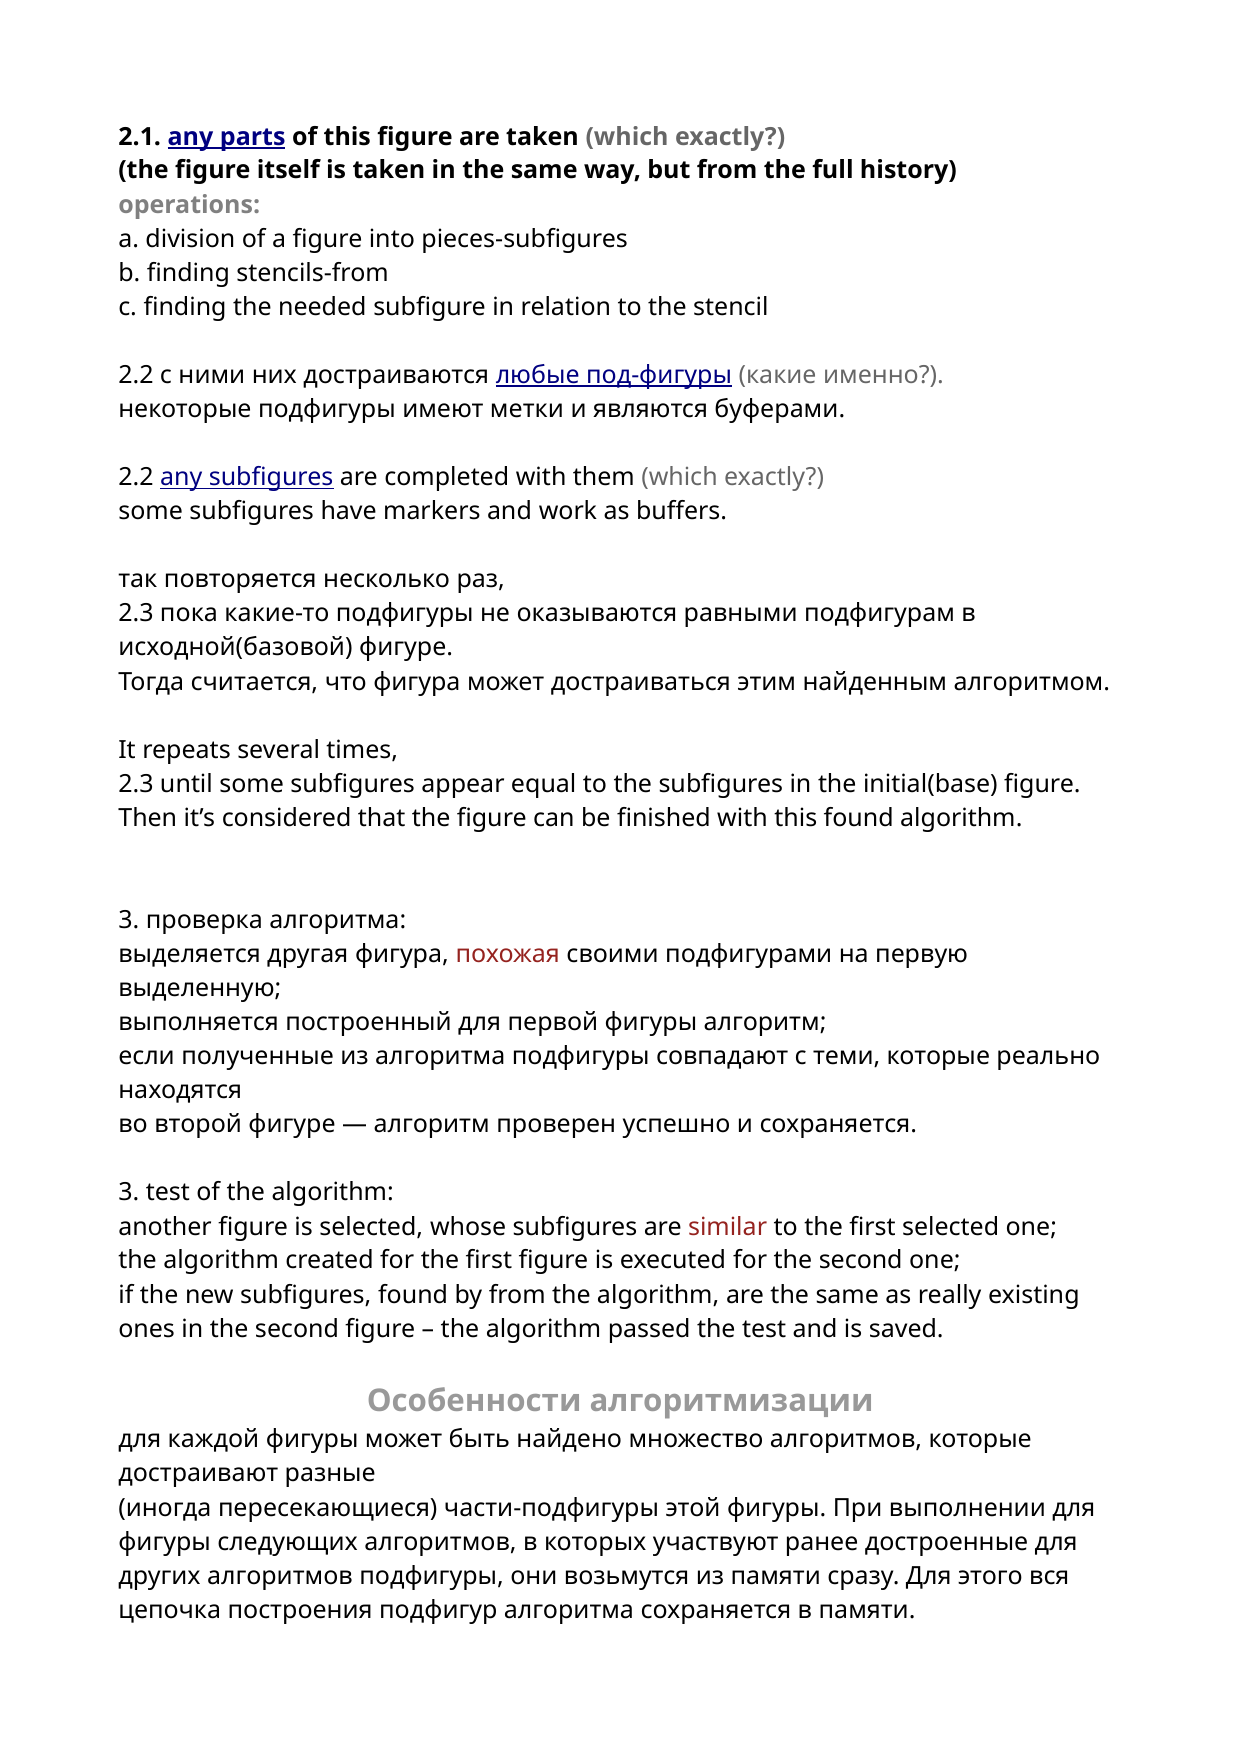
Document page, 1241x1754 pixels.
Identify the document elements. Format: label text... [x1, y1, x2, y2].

text если полученные из алгоритма подфигуры совпадают с теми, которые реально находятся [118, 1038, 1122, 1106]
text some subfigures have markers and work as buffers. [118, 493, 1122, 527]
text Особенности алгоритмизации [118, 1378, 1122, 1421]
text another figure is selected, whose subfigures are similar to the first selected one; [118, 1208, 1122, 1242]
text the algorithm created for the first figure is executed for the second one; [118, 1242, 1122, 1276]
text if the new subfigures, found by from the algorithm, are the same as really existing ones in the second figure – the algorithm passed the test and is saved. [118, 1276, 1122, 1344]
text 2.3 until some subfigures appear equal to the subfigures in the initial(base) figure. [118, 765, 1122, 799]
text (the figure itself is taken in the same way, but from the full history) [118, 152, 1122, 186]
text It repeats several times, [118, 731, 1122, 765]
text 3. test of the algorithm: [118, 1174, 1122, 1208]
text выделяется другая фигура, похожая своими подфигурами на первую выделенную; [118, 936, 1122, 1004]
text a. division of a figure into pieces-subfigures [118, 220, 1122, 254]
text Тогда считается, что фигура может достраиваться этим найденным алгоритмом. [118, 663, 1122, 697]
text так повторяется несколько раз, [118, 561, 1122, 595]
text 2.2 с ними них достраиваются любые под-фигуры (какие именно?). [118, 357, 1122, 391]
text c. finding the needed subfigure in relation to the stencil [118, 288, 1122, 322]
text выполняется построенный для первой фигуры алгоритм; [118, 1004, 1122, 1038]
text 2.1. any parts of this figure are taken (which exactly?) [118, 118, 1122, 152]
text Then it’s considered that the figure can be finished with this found algorithm. [118, 799, 1122, 833]
text для каждой фигуры может быть найдено множество алгоритмов, которые достраивают разные [118, 1421, 1122, 1489]
text b. finding stencils-from [118, 254, 1122, 288]
text во второй фигуре — алгоритм проверен успешно и сохраняется. [118, 1106, 1122, 1140]
text operations: [118, 186, 1122, 220]
text 3. проверка алгоритма: [118, 902, 1122, 936]
text (иногда пересекающиеся) части-подфигуры этой фигуры. При выполнении для фигуры следующих алгоритмов, в которых участвуют ранее достроенные для других алгоритмов подфигуры, они возьмутся из памяти сразу. Для этого вся цепочка построения подфигур алгоритма сохраняется в памяти. [118, 1489, 1122, 1625]
text 2.2 any subfigures are completed with them (which exactly?) [118, 459, 1122, 493]
text некоторые подфигуры имеют метки и являются буферами. [118, 391, 1122, 425]
text 2.3 пока какие-то подфигуры не оказываются равными подфигурам в исходной(базовой) фигуре. [118, 595, 1122, 663]
